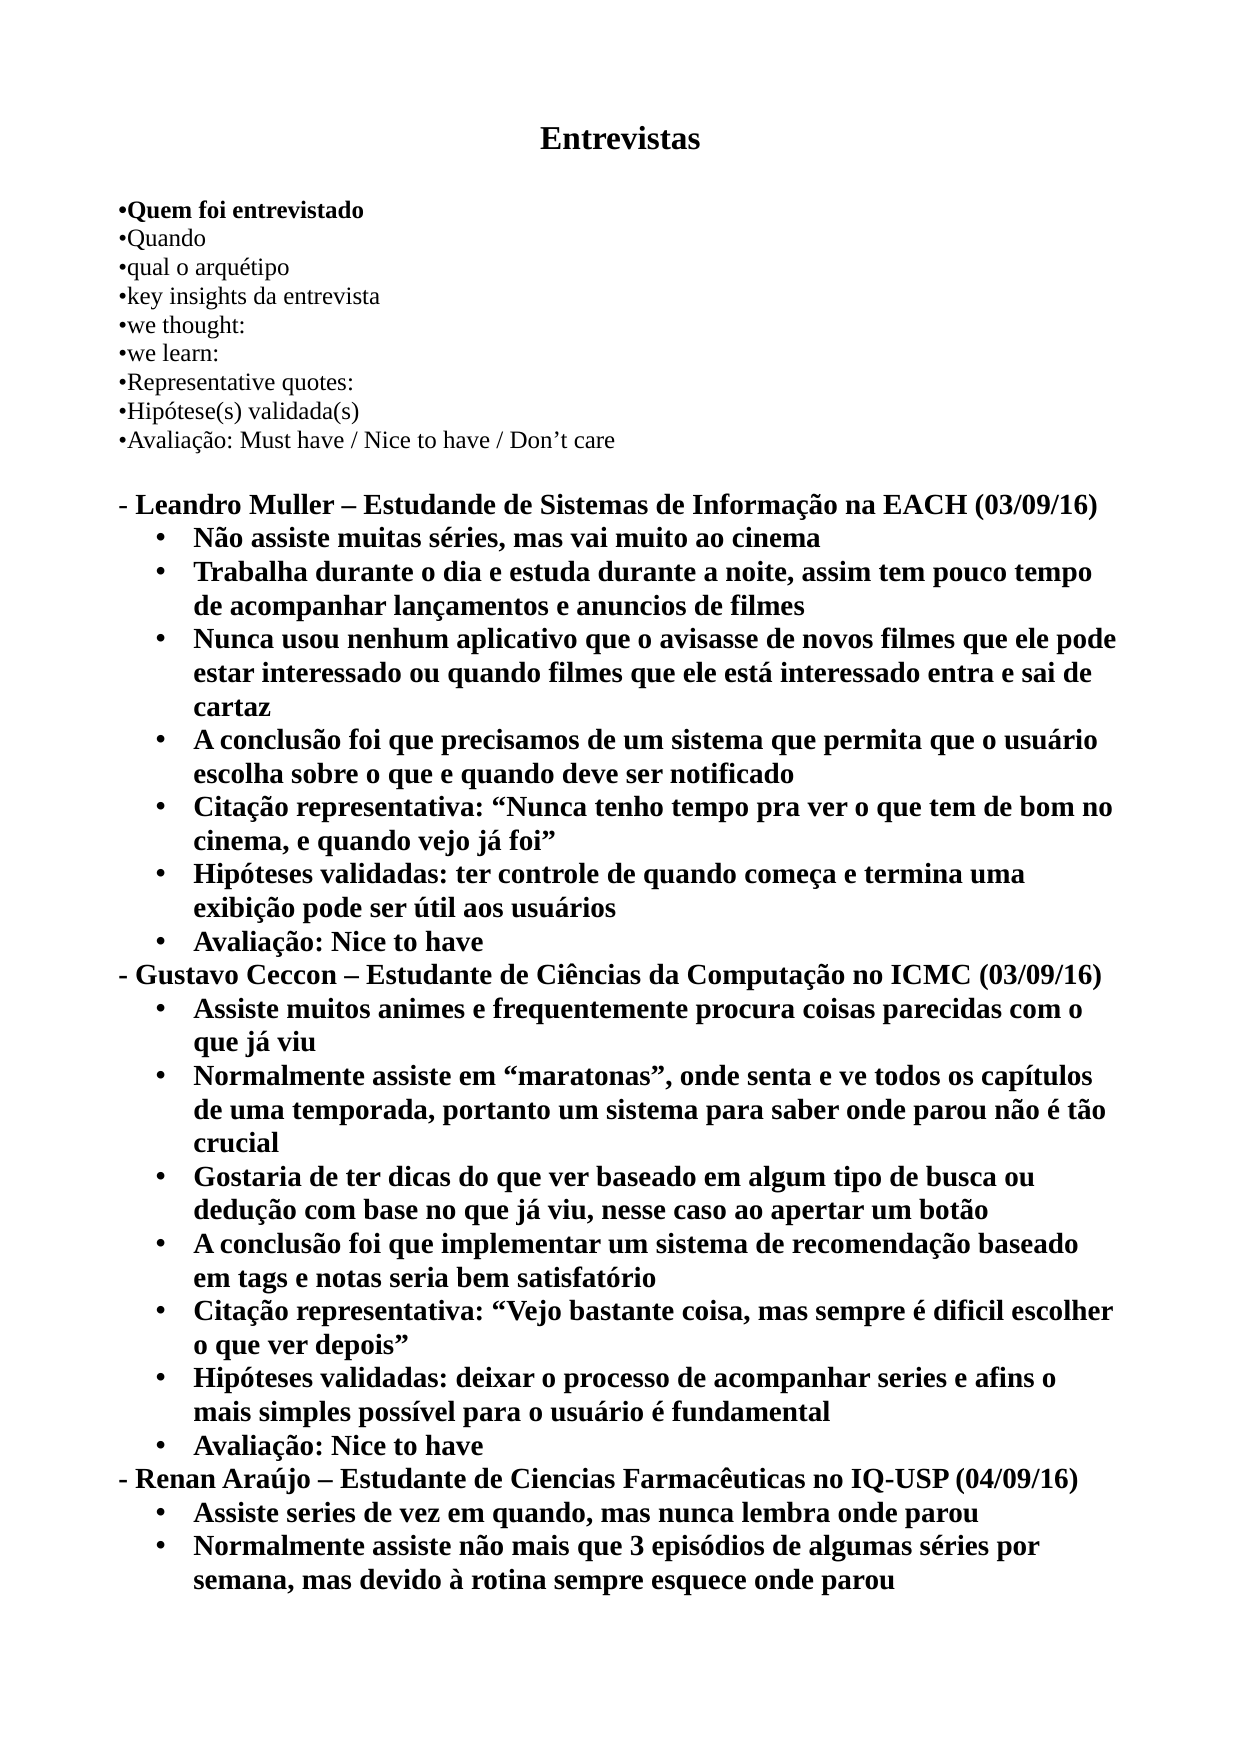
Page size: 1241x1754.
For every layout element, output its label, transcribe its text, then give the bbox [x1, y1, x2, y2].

text •Quando [118, 223, 1122, 252]
list Hipóteses validadas: deixar o processo de acompanhar series e afins o mais simples possível para o usuário é fundamental [156, 1360, 1122, 1428]
text •Representative quotes: [118, 367, 1122, 396]
list Citação representativa: “Nunca tenho tempo pra ver o que tem de bom no cinema, e quando vejo já foi” [156, 789, 1122, 857]
text - Gustavo Ceccon – Estudante de Ciências da Computação no ICMC (03/09/16) [118, 957, 1122, 991]
list Avaliação: Nice to have [156, 1428, 1122, 1461]
list Gostaria de ter dicas do que ver baseado em algum tipo de busca ou dedução com base no que já viu, nesse caso ao apertar um botão [156, 1159, 1122, 1226]
text - Leandro Muller – Estudande de Sistemas de Informação na EACH (03/09/16) [118, 487, 1122, 521]
list Normalmente assiste em “maratonas”, onde senta e ve todos os capítulos de uma temporada, portanto um sistema para saber onde parou não é tão crucial [156, 1058, 1122, 1159]
text •Avaliação: Must have / Nice to have / Don’t care [118, 425, 1122, 453]
list Hipóteses validadas: ter controle de quando começa e termina uma exibição pode ser útil aos usuários [156, 857, 1122, 924]
text •qual o arquétipo [118, 252, 1122, 281]
text •we thought: [118, 310, 1122, 338]
text •Quem foi entrevistado [118, 195, 1122, 223]
list Trabalha durante o dia e estuda durante a noite, assim tem pouco tempo de acompanhar lançamentos e anuncios de filmes [156, 554, 1122, 621]
list Normalmente assiste não mais que 3 episódios de algumas séries por semana, mas devido à rotina sempre esquece onde parou [156, 1528, 1122, 1596]
list Não assiste muitas séries, mas vai muito ao cinema [156, 521, 1122, 554]
list Assiste muitos animes e frequentemente procura coisas parecidas com o que já viu [156, 991, 1122, 1058]
text •key insights da entrevista [118, 281, 1122, 310]
text - Renan Araújo – Estudante de Ciencias Farmacêuticas no IQ-USP (04/09/16) [118, 1461, 1122, 1495]
list A conclusão foi que implementar um sistema de recomendação baseado em tags e notas seria bem satisfatório [156, 1226, 1122, 1293]
text •we learn: [118, 338, 1122, 367]
list Citação representativa: “Vejo bastante coisa, mas sempre é dificil escolher o que ver depois” [156, 1293, 1122, 1360]
list Avaliação: Nice to have [156, 924, 1122, 957]
text Entrevistas [118, 118, 1122, 156]
list Assiste series de vez em quando, mas nunca lembra onde parou [156, 1495, 1122, 1528]
text •Hipótese(s) validada(s) [118, 396, 1122, 425]
list A conclusão foi que precisamos de um sistema que permita que o usuário escolha sobre o que e quando deve ser notificado [156, 722, 1122, 789]
list Nunca usou nenhum aplicativo que o avisasse de novos filmes que ele pode estar interessado ou quando filmes que ele está interessado entra e sai de cartaz [156, 621, 1122, 722]
